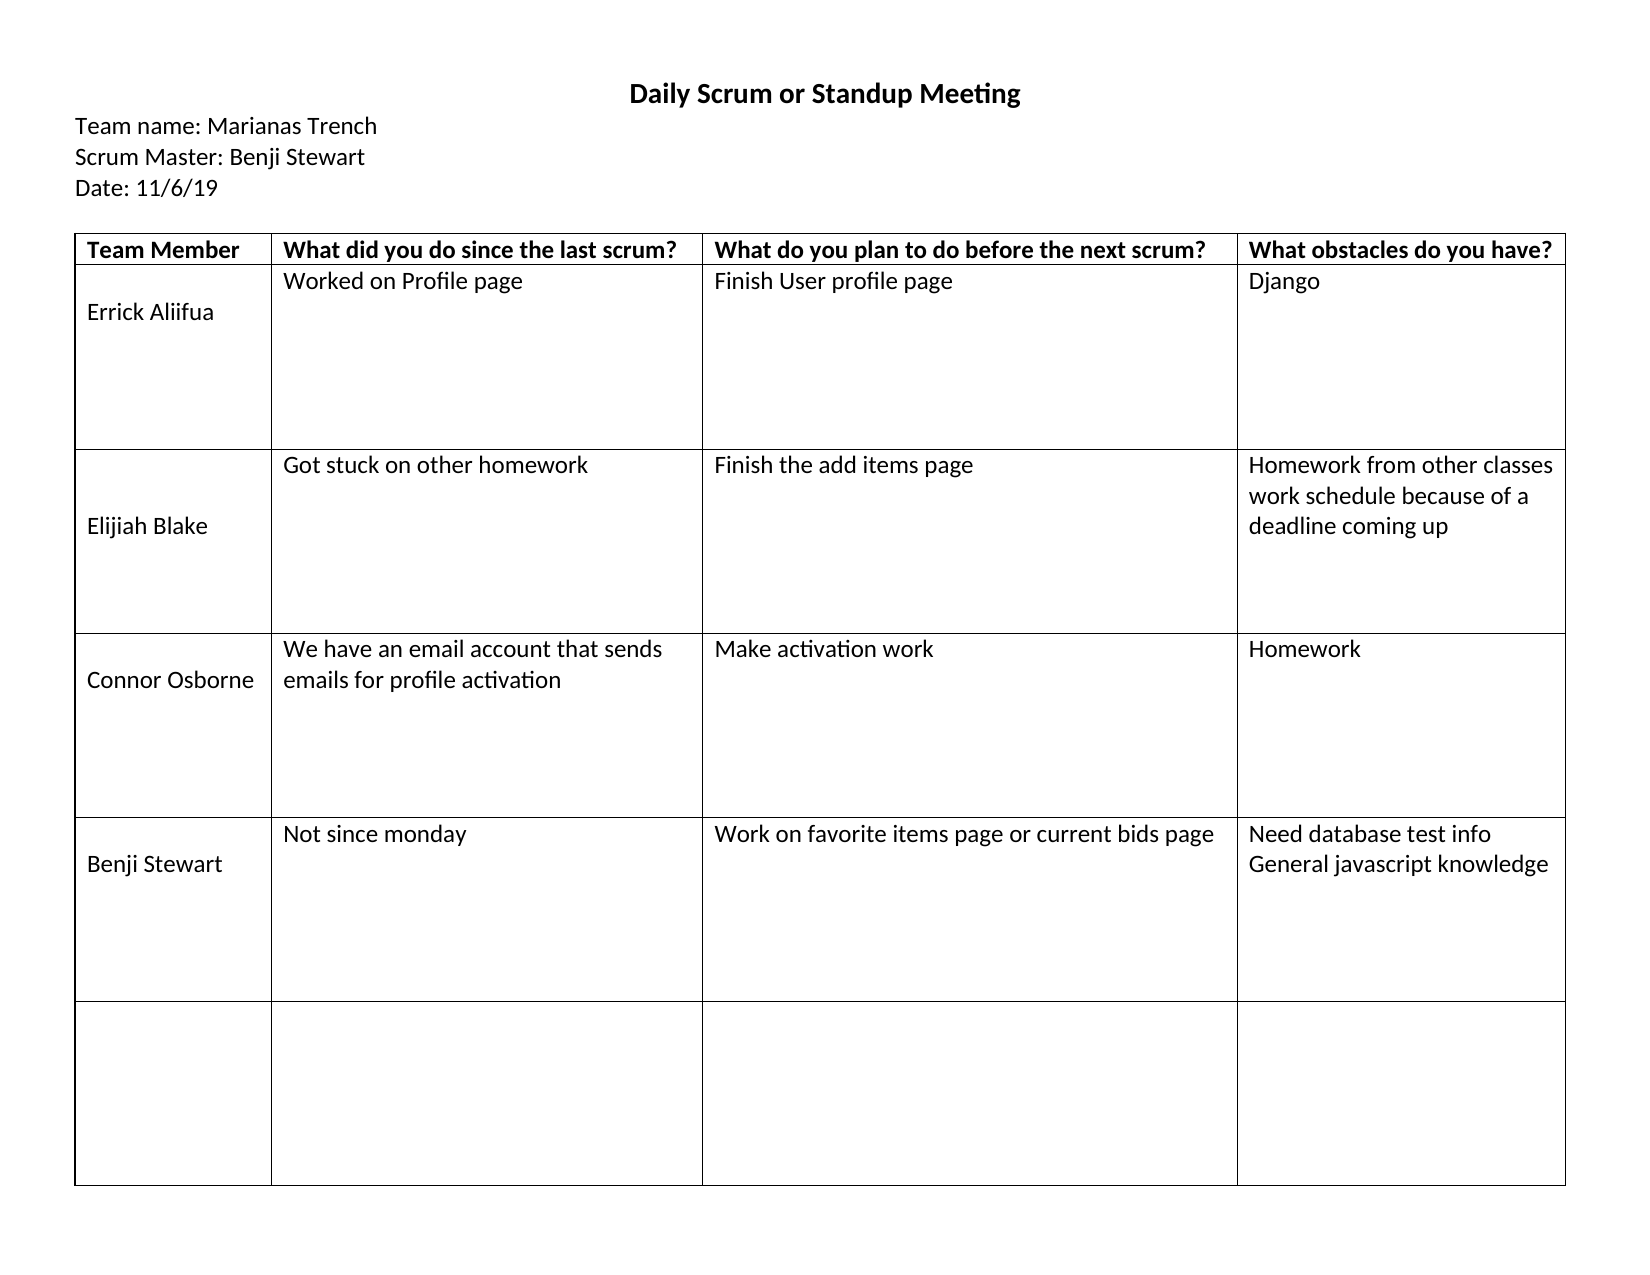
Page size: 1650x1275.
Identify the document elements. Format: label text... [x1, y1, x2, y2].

table_cell Benji Stewart [76, 818, 271, 1001]
table_cell Homework [1238, 634, 1565, 817]
table_header What obstacles do you have? [1238, 234, 1565, 264]
text Date: 11/6/19 [75, 172, 1575, 202]
table_cell Elijiah Blake [76, 450, 271, 633]
table_cell Make activation work [703, 634, 1237, 817]
table_cell Worked on Profile page [272, 265, 702, 448]
table_cell Got stuck on other homework [272, 450, 702, 633]
table_cell Connor Osborne [76, 634, 271, 817]
table_cell Need database test info General javascript knowledge [1238, 818, 1565, 1001]
table_header Team Member [76, 234, 271, 264]
table_cell Django [1238, 265, 1565, 448]
table_cell [703, 1002, 1237, 1185]
table_cell Not since monday [272, 818, 702, 1001]
table_header What do you plan to do before the next scrum? [703, 234, 1237, 264]
text Daily Scrum or Standup Meeting [75, 75, 1575, 111]
table_cell [76, 1002, 271, 1185]
table_cell Homework from other classes work schedule because of a deadline coming up [1238, 450, 1565, 633]
text Team name: Marianas Trench [75, 111, 1575, 141]
table_cell Finish the add items page [703, 450, 1237, 633]
table_cell Errick Aliifua [76, 265, 271, 448]
table_cell [272, 1002, 702, 1185]
table_cell We have an email account that sends emails for profile activation [272, 634, 702, 817]
table_header What did you do since the last scrum? [272, 234, 702, 264]
table_cell [1238, 1002, 1565, 1185]
text Scrum Master: Benji Stewart [75, 141, 1575, 172]
table_cell Work on favorite items page or current bids page [703, 818, 1237, 1001]
table_cell Finish User profile page [703, 265, 1237, 448]
